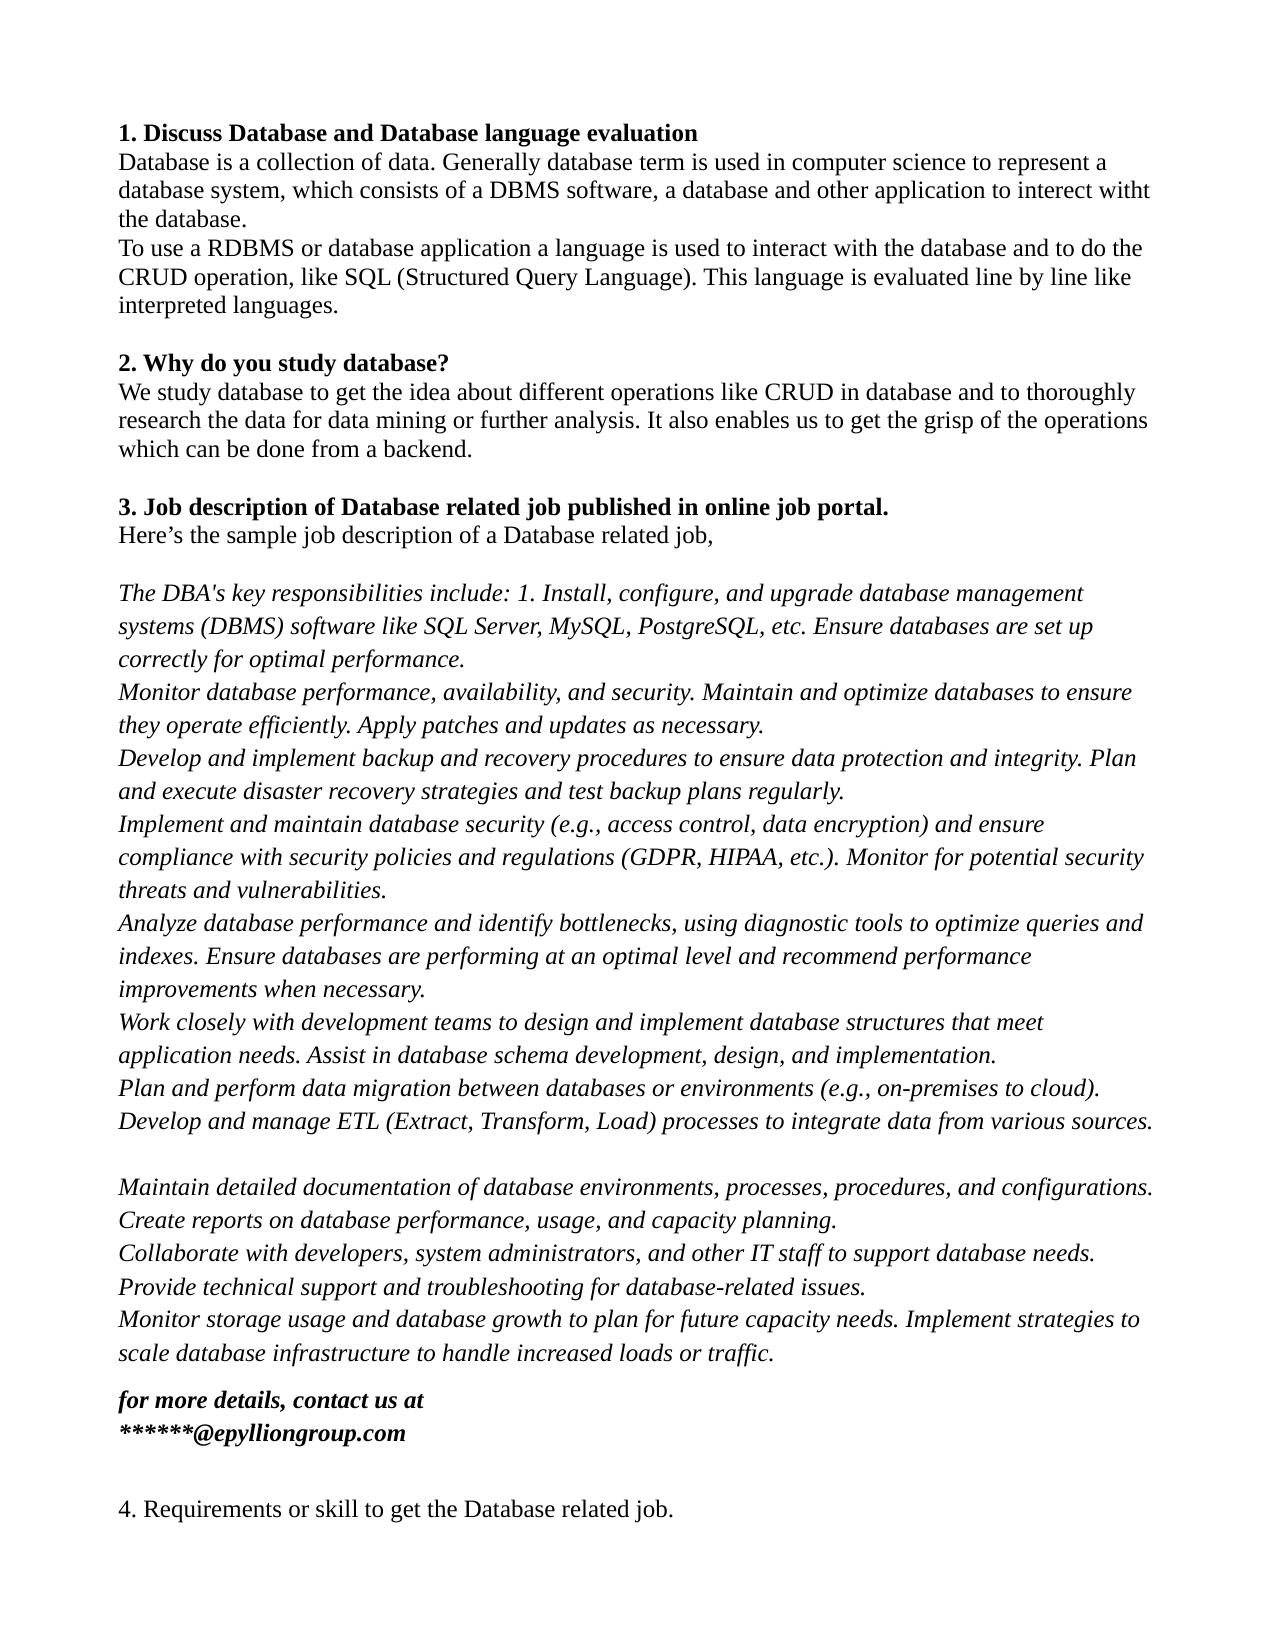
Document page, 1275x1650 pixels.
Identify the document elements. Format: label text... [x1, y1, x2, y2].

text for more details, contact us at ******@epylliongroup.com [118, 1385, 1157, 1447]
text The DBA's key responsibilities include: 1. Install, configure, and upgrade database management systems (DBMS) software like SQL Server, MySQL, PostgreSQL, etc. Ensure databases are set up correctly for optimal performance. Monitor database performance, availability, and security. Maintain and optimize databases to ensure they operate efficiently. Apply patches and updates as necessary. Develop and implement backup and recovery procedures to ensure data protection and integrity. Plan and execute disaster recovery strategies and test backup plans regularly. Implement and maintain database security (e.g., access control, data encryption) and ensure compliance with security policies and regulations (GDPR, HIPAA, etc.). Monitor for potential security threats and vulnerabilities. Analyze database performance and identify bottlenecks, using diagnostic tools to optimize queries and indexes. Ensure databases are performing at an optimal level and recommend performance improvements when necessary. Work closely with development teams to design and implement database structures that meet application needs. Assist in database schema development, design, and implementation. Plan and perform data migration between databases or environments (e.g., on-premises to cloud). Develop and manage ETL (Extract, Transform, Load) processes to integrate data from various sources. Maintain detailed documentation of database environments, processes, procedures, and configurations. Create reports on database performance, usage, and capacity planning. Collaborate with developers, system administrators, and other IT staff to support database needs. Provide technical support and troubleshooting for database-related issues. Monitor storage usage and database growth to plan for future capacity needs. Implement strategies to scale database infrastructure to handle increased loads or traffic. [118, 578, 1157, 1366]
text 1. Discuss Database and Database language evaluation [118, 118, 1157, 147]
text Here’s the sample job description of a Database related job, [118, 521, 1157, 549]
text 2. Why do you study database? [118, 348, 1157, 377]
text 3. Job description of Database related job published in online job portal. [118, 492, 1157, 521]
text To use a RDBMS or database application a language is used to interact with the database and to do the CRUD operation, like SQL (Structured Query Language). This language is evaluated line by line like interpreted languages. [118, 233, 1157, 319]
text 4. Requirements or skill to get the Database related job. [118, 1466, 1157, 1523]
text We study database to get the idea about different operations like CRUD in database and to thoroughly research the data for data mining or further analysis. It also enables us to get the grisp of the operations which can be done from a backend. [118, 377, 1157, 463]
text Database is a collection of data. Generally database term is used in computer science to represent a database system, which consists of a DBMS software, a database and other application to interect witht the database. [118, 147, 1157, 233]
